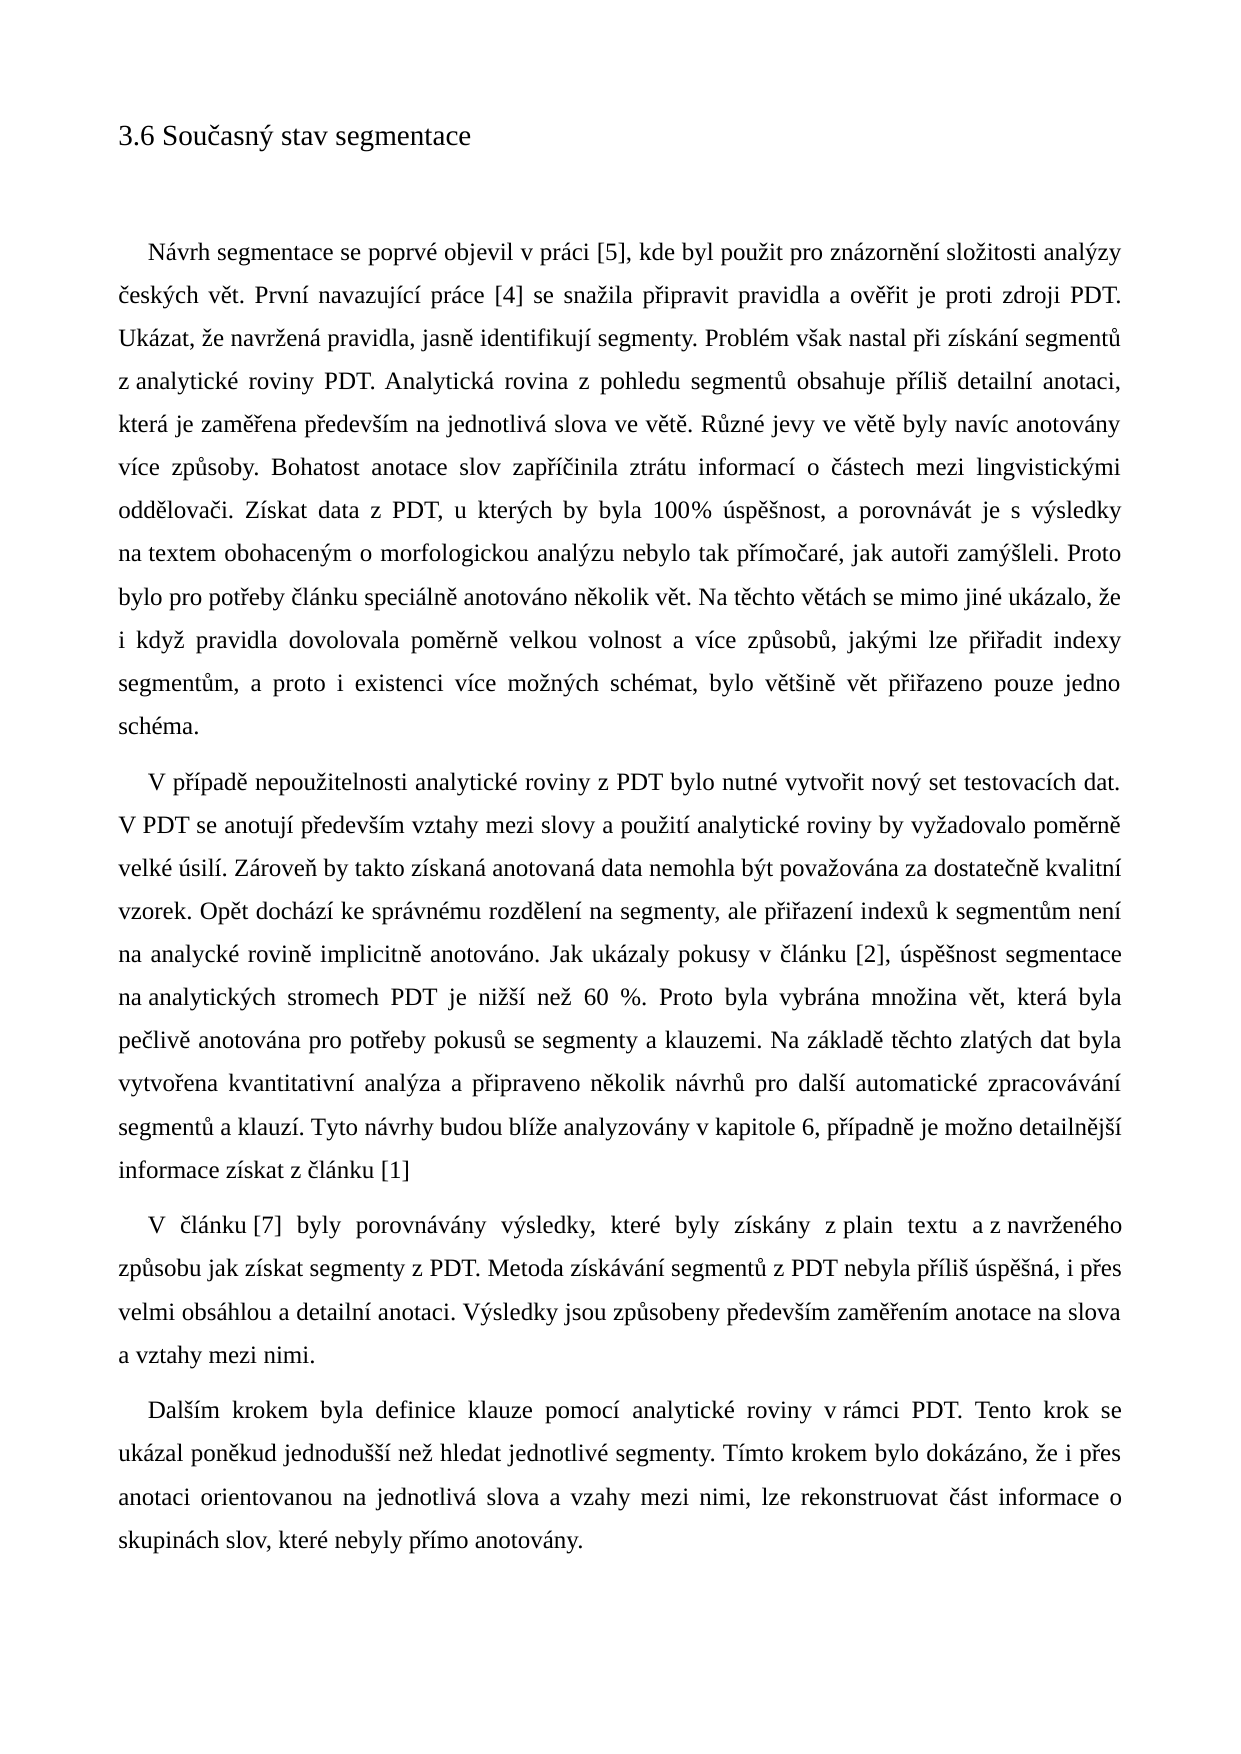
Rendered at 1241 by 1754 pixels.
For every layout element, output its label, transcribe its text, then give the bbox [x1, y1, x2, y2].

subtitle Současný stav segmentace [118, 118, 1122, 152]
text Dalším krokem byla definice klauze pomocí analytické roviny v rámci PDT. Tento krok se ukázal poněkud jednodušší než hledat jednotlivé segmenty. Tímto krokem bylo dokázáno, že i přes anotaci orientovanou na jednotlivá slova a vzahy mezi nimi, lze rekonstruovat část informace o skupinách slov, které nebyly přímo anotovány. [118, 1395, 1122, 1553]
text V případě nepoužitelnosti analytické roviny z PDT bylo nutné vytvořit nový set testovacích dat. V PDT se anotují především vztahy mezi slovy a použití analytické roviny by vyžadovalo poměrně velké úsilí. Zároveň by takto získaná anotovaná data nemohla být považována za dostatečně kvalitní vzorek. Opět dochází ke správnému rozdělení na segmenty, ale přiřazení indexů k segmentům není na analycké rovině implicitně anotováno. Jak ukázaly pokusy v článku [2], úspěšnost segmentace na analytických stromech PDT je nižší než 60 %. Proto byla vybrána množina vět, která byla pečlivě anotována pro potřeby pokusů se segmenty a klauzemi. Na základě těchto zlatých dat byla vytvořena kvantitativní analýza a připraveno několik návrhů pro další automatické zpracovávání segmentů a klauzí. Tyto návrhy budou blíže analyzovány v kapitole 6, případně je možno detailnější informace získat z článku [1] [118, 767, 1122, 1183]
text V článku [7] byly porovnávány výsledky, které byly získány z plain textu a z navrženého způsobu jak získat segmenty z PDT. Metoda získávání segmentů z PDT nebyla příliš úspěšná, i přes velmi obsáhlou a detailní anotaci. Výsledky jsou způsobeny především zaměřením anotace na slova a vztahy mezi nimi. [118, 1210, 1122, 1368]
text Návrh segmentace se poprvé objevil v práci [5], kde byl použit pro znázornění složitosti analýzy českých vět. První navazující práce [4] se snažila připravit pravidla a ověřit je proti zdroji PDT. Ukázat, že navržená pravidla, jasně identifikují segmenty. Problém však nastal při získání segmentů z analytické roviny PDT. Analytická rovina z pohledu segmentů obsahuje příliš detailní anotaci, která je zaměřena především na jednotlivá slova ve větě. Různé jevy ve větě byly navíc anotovány více způsoby. Bohatost anotace slov zapříčinila ztrátu informací o částech mezi lingvistickými oddělovači. Získat data z PDT, u kterých by byla 100% úspěšnost, a porovnávát je s výsledky na textem obohaceným o morfologickou analýzu nebylo tak přímočaré, jak autoři zamýšleli. Proto bylo pro potřeby článku speciálně anotováno několik vět. Na těchto větách se mimo jiné ukázalo, že i když pravidla dovolovala poměrně velkou volnost a více způsobů, jakými lze přiřadit indexy segmentům, a proto i existenci více možných schémat, bylo většině vět přiřazeno pouze jedno schéma. [118, 237, 1122, 740]
